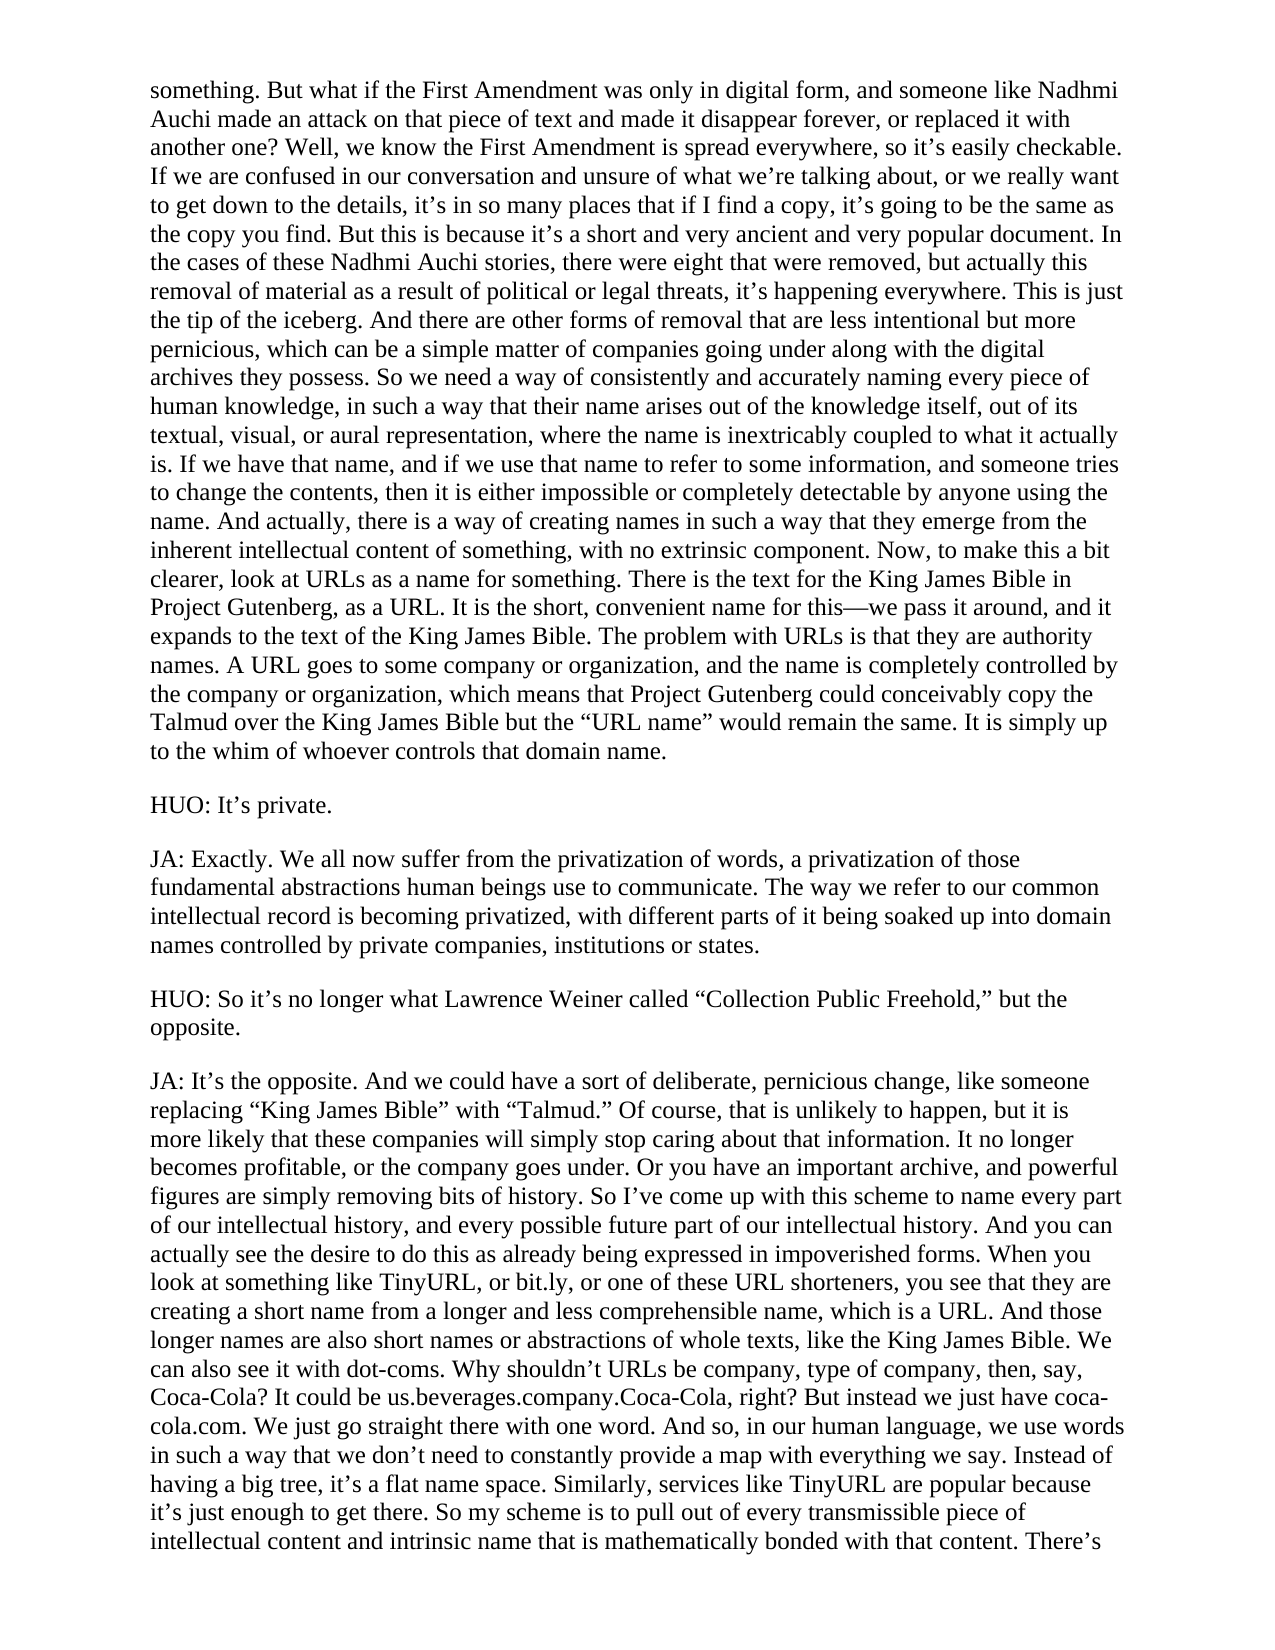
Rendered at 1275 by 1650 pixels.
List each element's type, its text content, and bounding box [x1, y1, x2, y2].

text something. But what if the First Amendment was only in digital form, and someone like Nadhmi Auchi made an attack on that piece of text and made it disappear forever, or replaced it with another one? Well, we know the First Amendment is spread everywhere, so it’s easily checkable. If we are confused in our conversation and unsure of what we’re talking about, or we really want to get down to the details, it’s in so many places that if I find a copy, it’s going to be the same as the copy you find. But this is because it’s a short and very ancient and very popular document. In the cases of these Nadhmi Auchi stories, there were eight that were removed, but actually this removal of material as a result of political or legal threats, it’s happening everywhere. This is just the tip of the iceberg. And there are other forms of removal that are less intentional but more pernicious, which can be a simple matter of companies going under along with the digital archives they possess. So we need a way of consistently and accurately naming every piece of human knowledge, in such a way that their name arises out of the knowledge itself, out of its textual, visual, or aural representation, where the name is inextricably coupled to what it actually is. If we have that name, and if we use that name to refer to some information, and someone tries to change the contents, then it is either impossible or completely detectable by anyone using the name. And actually, there is a way of creating names in such a way that they emerge from the inherent intellectual content of something, with no extrinsic component. Now, to make this a bit clearer, look at URLs as a name for something. There is the text for the King James Bible in Project Gutenberg, as a URL. It is the short, convenient name for this—we pass it around, and it expands to the text of the King James Bible. The problem with URLs is that they are authority names. A URL goes to some company or organization, and the name is completely controlled by the company or organization, which means that Project Gutenberg could conceivably copy the Talmud over the King James Bible but the “URL name” would remain the same. It is simply up to the whim of whoever controls that domain name. [150, 75, 1125, 765]
text JA: It’s the opposite. And we could have a sort of deliberate, pernicious change, like someone replacing “King James Bible” with “Talmud.” Of course, that is unlikely to happen, but it is more likely that these companies will simply stop caring about that information. It no longer becomes profitable, or the company goes under. Or you have an important archive, and powerful figures are simply removing bits of history. So I’ve come up with this scheme to name every part of our intellectual history, and every possible future part of our intellectual history. And you can actually see the desire to do this as already being expressed in impoverished forms. When you look at something like TinyURL, or bit.ly, or one of these URL shorteners, you see that they are creating a short name from a longer and less comprehensible name, which is a URL. And those longer names are also short names or abstractions of whole texts, like the King James Bible. We can also see it with dot-coms. Why shouldn’t URLs be company, type of company, then, say, Coca-Cola? It could be us.beverages.company.Coca-Cola, right? But instead we just have coca-cola.com. We just go straight there with one word. And so, in our human language, we use words in such a way that we don’t need to constantly provide a map with everything we say. Instead of having a big tree, it’s a flat name space. Similarly, services like TinyURL are popular because it’s just enough to get there. So my scheme is to pull out of every transmissible piece of intellectual content and intrinsic name that is mathematically bonded with that content. There’s [150, 1066, 1125, 1555]
text JA: Exactly. We all now suffer from the privatization of words, a privatization of those fundamental abstractions human beings use to communicate. The way we refer to our common intellectual record is becoming privatized, with different parts of it being soaked up into domain names controlled by private companies, institutions or states. [150, 844, 1125, 959]
text HUO: It’s private. [150, 790, 1125, 819]
text HUO: So it’s no longer what Lawrence Weiner called “Collection Public Freehold,” but the opposite. [150, 984, 1125, 1041]
